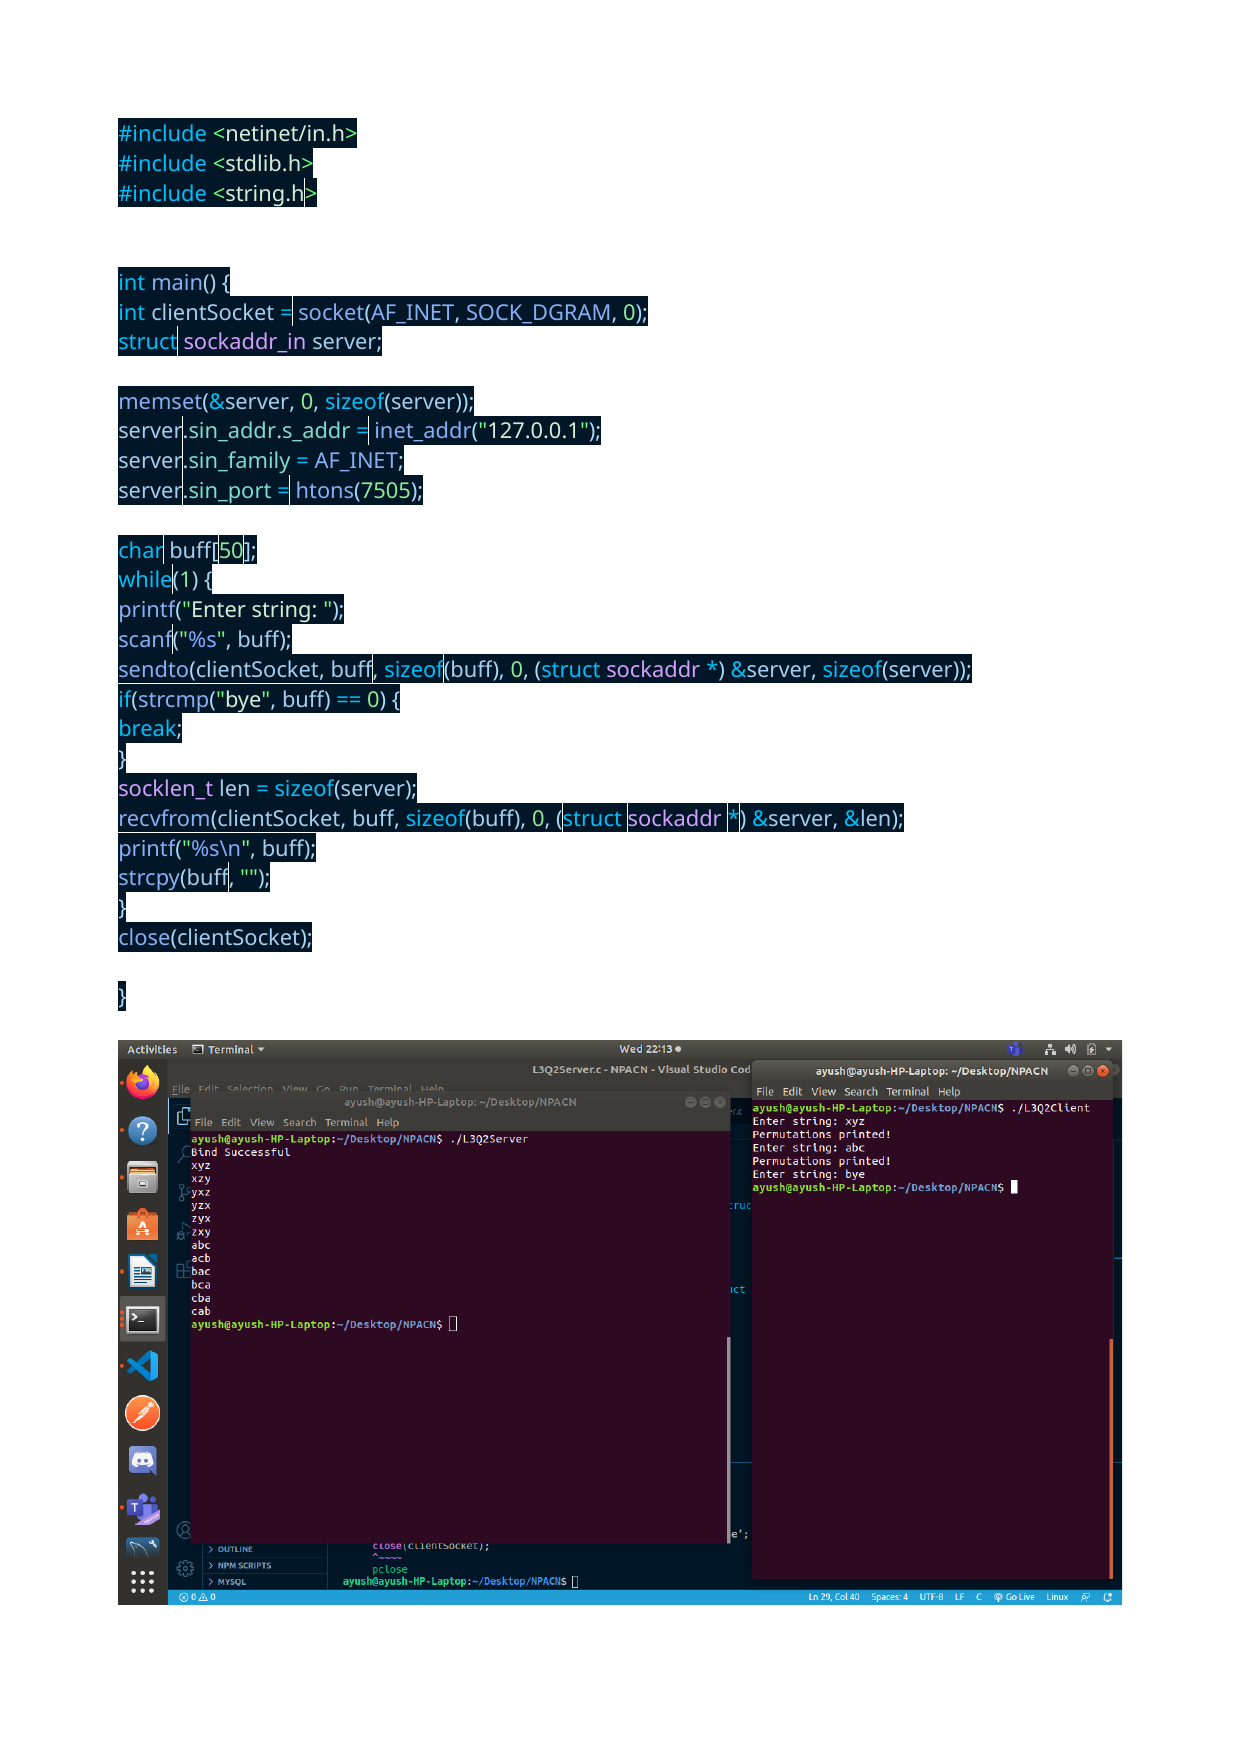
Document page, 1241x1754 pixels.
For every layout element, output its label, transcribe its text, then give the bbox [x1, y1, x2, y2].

text scanf("%s", buff); [118, 624, 1122, 654]
text } [118, 743, 1122, 773]
text server.sin_family = AF_INET; [118, 445, 1122, 475]
text struct sockaddr_in server; [118, 326, 1122, 356]
text printf("%s\n", buff); [118, 832, 1122, 862]
text #include <stdlib.h> [118, 148, 1122, 178]
picture [118, 1040, 1123, 1605]
text recvfrom(clientSocket, buff, sizeof(buff), 0, (struct sockaddr *) &server, &len); [118, 803, 1122, 832]
text char buff[50]; [118, 534, 1122, 564]
text if(strcmp("bye", buff) == 0) { [118, 683, 1122, 713]
text strcpy(buff, ""); [118, 862, 1122, 892]
text } [118, 981, 1122, 1011]
text server.sin_addr.s_addr = inet_addr("127.0.0.1"); [118, 416, 1122, 445]
text printf("Enter string: "); [118, 594, 1122, 624]
text memset(&server, 0, sizeof(server)); [118, 386, 1122, 416]
text sendto(clientSocket, buff, sizeof(buff), 0, (struct sockaddr *) &server, sizeof(server)); [118, 654, 1122, 683]
text #include <string.h> [118, 178, 1122, 207]
text close(clientSocket); [118, 922, 1122, 952]
text int clientSocket = socket(AF_INET, SOCK_DGRAM, 0); [118, 296, 1122, 326]
text server.sin_port = htons(7505); [118, 475, 1122, 505]
text while(1) { [118, 564, 1122, 594]
text } [118, 892, 1122, 922]
text break; [118, 713, 1122, 743]
text int main() { [118, 267, 1122, 296]
text socklen_t len = sizeof(server); [118, 773, 1122, 803]
text #include <netinet/in.h> [118, 118, 1122, 148]
